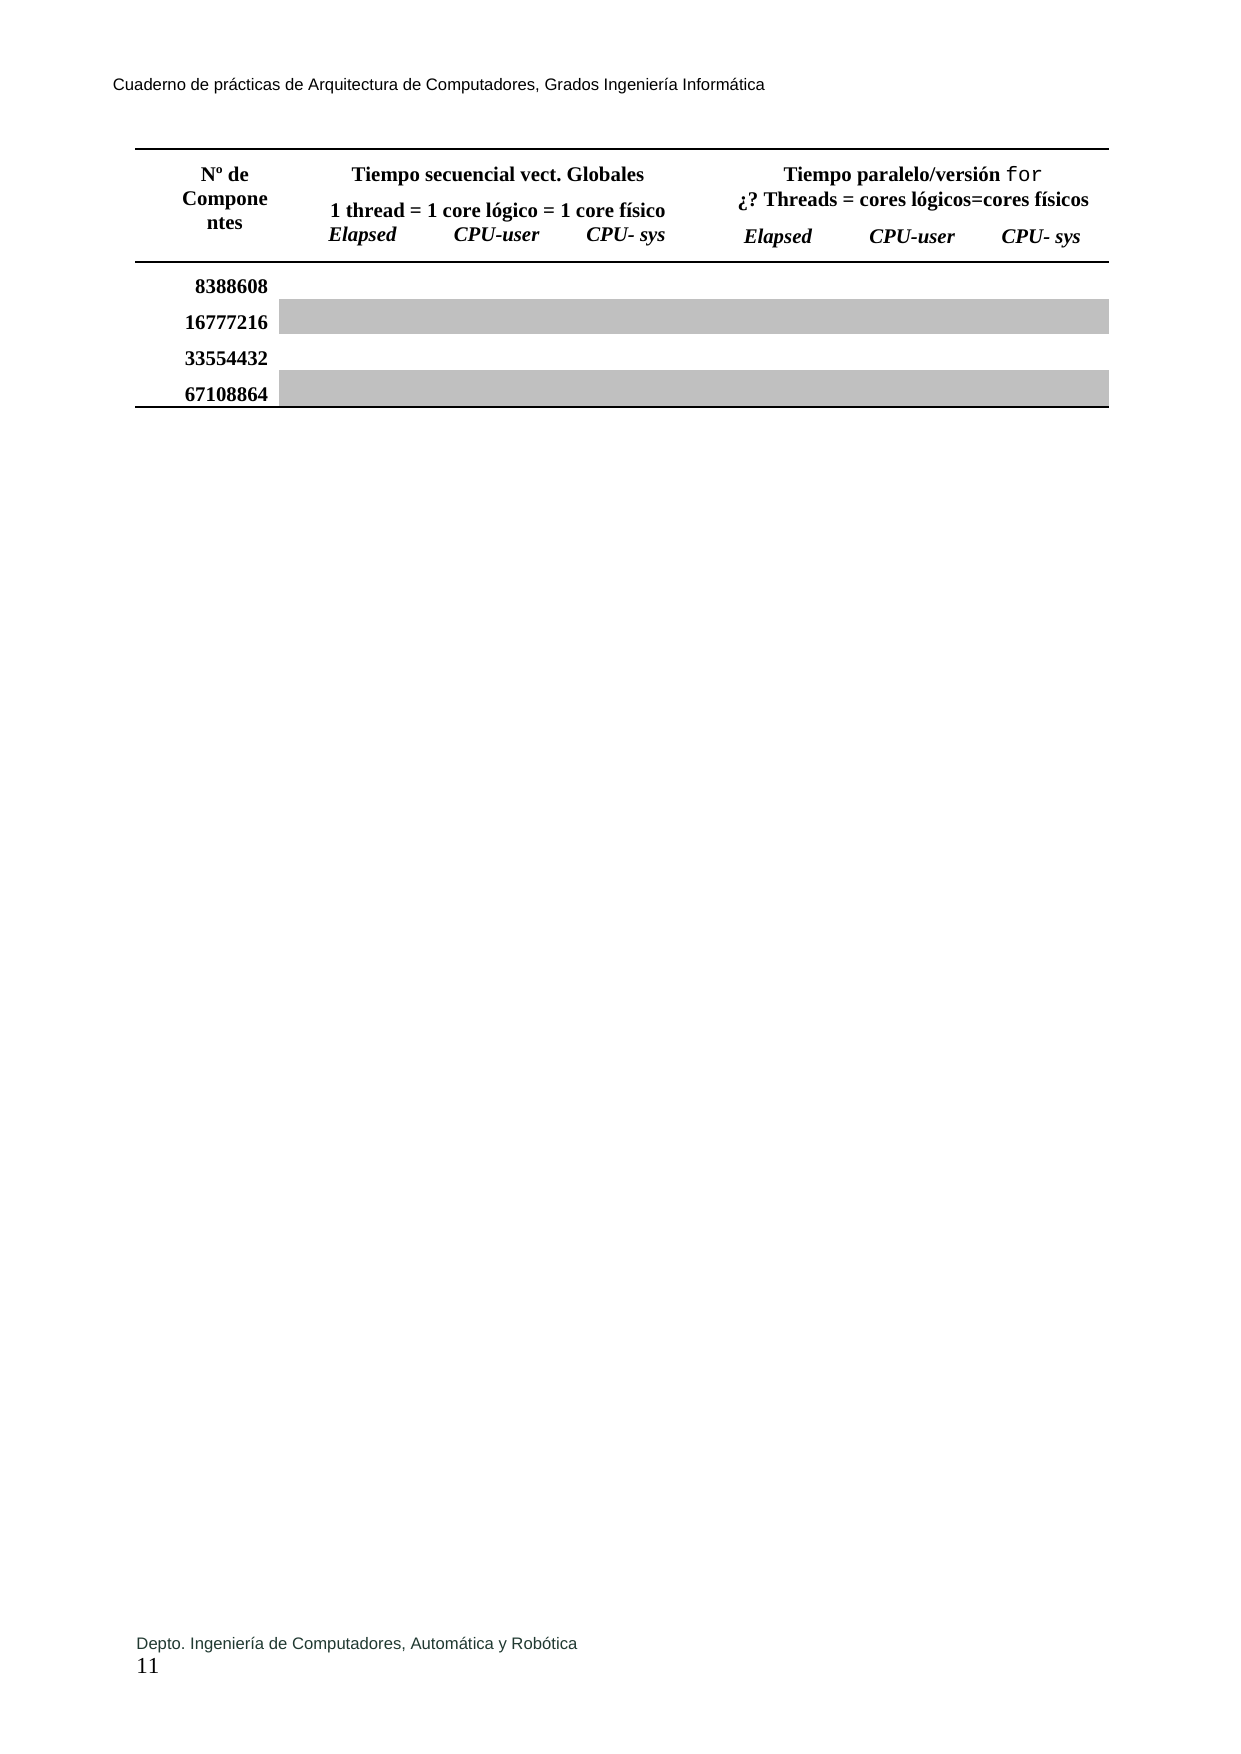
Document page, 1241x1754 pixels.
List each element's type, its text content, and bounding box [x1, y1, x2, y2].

table_cell [279, 334, 681, 370]
table_cell [681, 299, 1109, 334]
table_cell [279, 263, 681, 298]
table_cell [279, 299, 681, 334]
table_cell [90, 121, 1147, 596]
table_cell [681, 334, 1109, 370]
table_cell 67108864 [135, 370, 279, 406]
table_cell 16777216 [135, 299, 279, 334]
table_header Nº de Componentes [135, 150, 279, 261]
table_cell [681, 370, 1109, 406]
table_cell 33554432 [135, 334, 279, 370]
table_cell [279, 370, 681, 406]
table_header Tiempo secuencial vect. Globales 1 thread = 1 core lógico = 1 core físico Elapsed CPU-user CPU- sys [279, 150, 681, 261]
table_cell [681, 263, 1109, 298]
table_cell 8388608 [135, 263, 279, 298]
table_header Tiempo paralelo/versión for ¿? Threads = cores lógicos=cores físicos Elapsed CPU-user CPU- sys [681, 150, 1109, 261]
